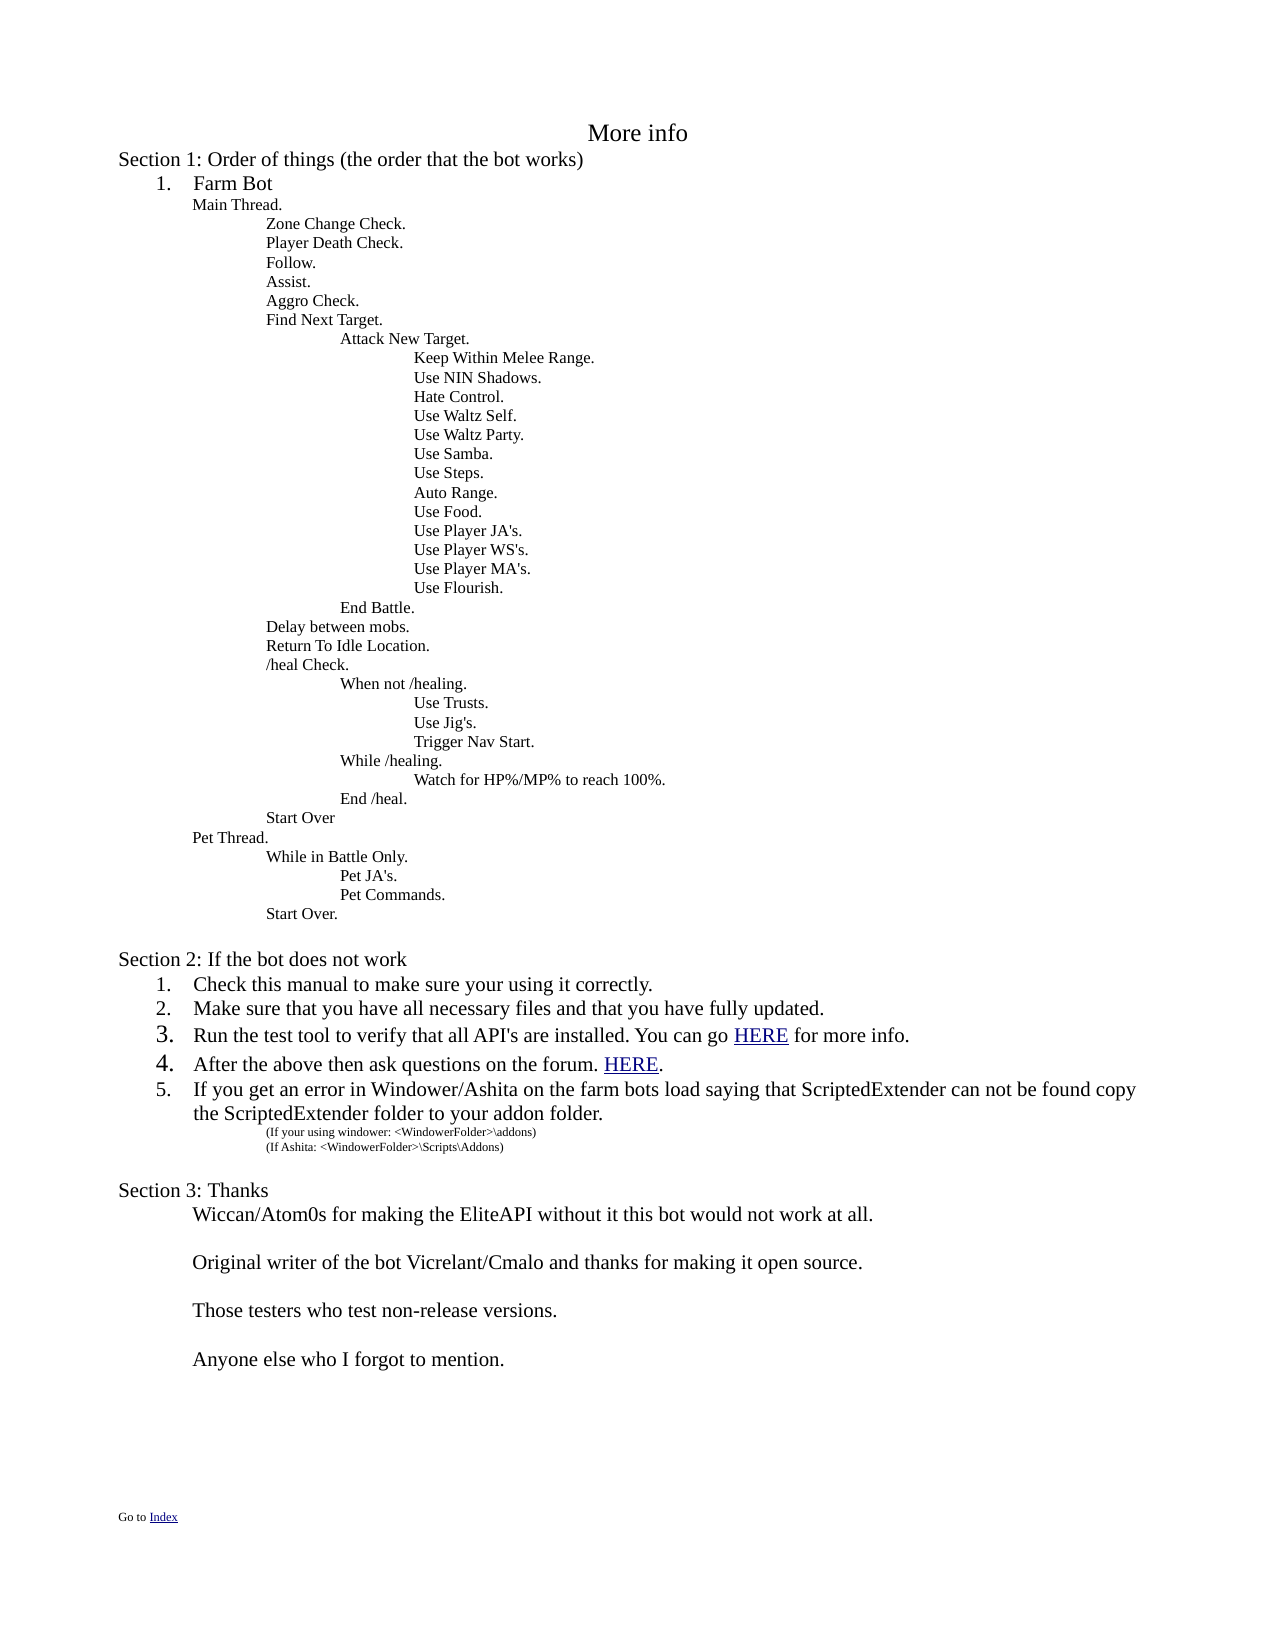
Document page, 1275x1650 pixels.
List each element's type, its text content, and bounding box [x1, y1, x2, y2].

text Use Player JA's. [118, 521, 1157, 540]
text Use Steps. [118, 463, 1157, 482]
text Pet Commands. [118, 885, 1157, 904]
text Original writer of the bot Vicrelant/Cmalo and thanks for making it open source. [118, 1250, 1157, 1274]
text Section 3: Thanks [118, 1178, 1157, 1202]
text Start Over [118, 808, 1157, 827]
text Section 2: If the bot does not work [118, 947, 1157, 971]
text Main Thread. [118, 195, 1157, 214]
text Attack New Target. [118, 329, 1157, 348]
text Go to Index [118, 1509, 1157, 1524]
list Run the test tool to verify that all API's are installed. You can go HERE for more info. [156, 1019, 1157, 1048]
text (If your using windower: <WindowerFolder>\addons) [118, 1125, 1157, 1139]
text While in Battle Only. [118, 847, 1157, 866]
text Assist. [118, 272, 1157, 291]
text Use Samba. [118, 444, 1157, 463]
text Pet JA's. [118, 866, 1157, 885]
text When not /healing. [118, 674, 1157, 693]
text Follow. [118, 252, 1157, 272]
list Make sure that you have all necessary files and that you have fully updated. [156, 996, 1157, 1019]
text Use Player WS's. [118, 540, 1157, 559]
text Use Jig's. [118, 712, 1157, 732]
text Watch for HP%/MP% to reach 100%. [118, 770, 1157, 789]
text End Battle. [118, 597, 1157, 617]
list After the above then ask questions on the forum. HERE. [156, 1048, 1157, 1077]
text Wiccan/Atom0s for making the EliteAPI without it this bot would not work at all. [118, 1202, 1157, 1226]
text Pet Thread. [118, 827, 1157, 847]
text (If Ashita: <WindowerFolder>\Scripts\Addons) [118, 1139, 1157, 1154]
text Use Food. [118, 502, 1157, 521]
text Hate Control. [118, 387, 1157, 406]
text Use Waltz Self. [118, 406, 1157, 425]
text End /heal. [118, 789, 1157, 808]
list Farm Bot [156, 171, 1157, 195]
text Find Next Target. [118, 310, 1157, 329]
text Anyone else who I forgot to mention. [118, 1346, 1157, 1371]
text Use NIN Shadows. [118, 367, 1157, 387]
text While /healing. [118, 751, 1157, 770]
text Use Player MA's. [118, 559, 1157, 578]
text Use Trusts. [118, 693, 1157, 712]
list Check this manual to make sure your using it correctly. [156, 971, 1157, 996]
text Start Over. [118, 904, 1157, 923]
text Return To Idle Location. [118, 636, 1157, 655]
text Trigger Nav Start. [118, 732, 1157, 751]
text Auto Range. [118, 482, 1157, 502]
text Use Waltz Party. [118, 425, 1157, 444]
text Zone Change Check. [118, 214, 1157, 233]
text Delay between mobs. [118, 617, 1157, 636]
text Aggro Check. [118, 291, 1157, 310]
text Those testers who test non-release versions. [118, 1298, 1157, 1322]
text /heal Check. [118, 655, 1157, 674]
text Keep Within Melee Range. [118, 348, 1157, 367]
text Section 1: Order of things (the order that the bot works) [118, 147, 1157, 171]
text Use Flourish. [118, 578, 1157, 597]
text Player Death Check. [118, 233, 1157, 252]
list If you get an error in Windower/Ashita on the farm bots load saying that ScriptedExtender can not be found copy the ScriptedExtender folder to your addon folder. [156, 1077, 1157, 1125]
text More info [118, 118, 1157, 147]
